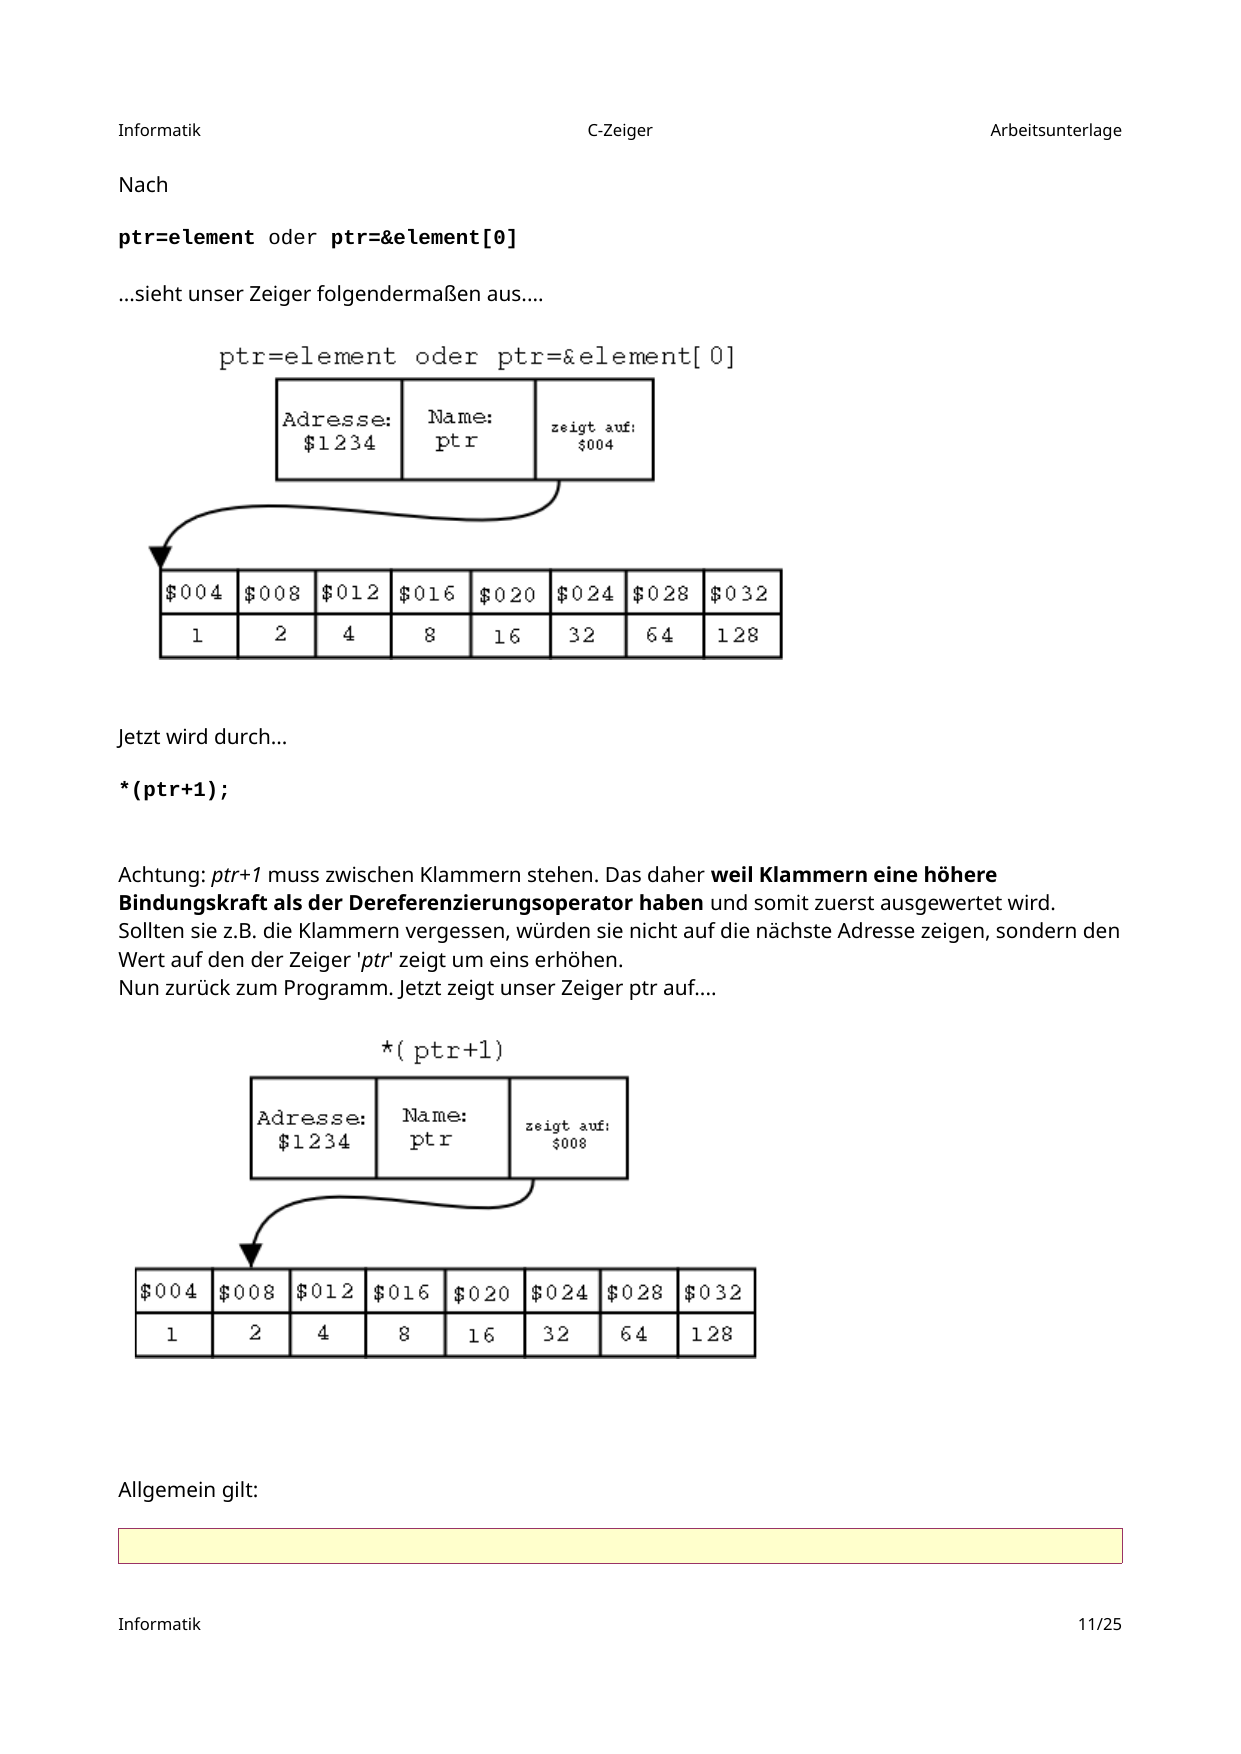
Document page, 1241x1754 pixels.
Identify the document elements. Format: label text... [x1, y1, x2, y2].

text Allgemein gilt: [118, 1475, 1122, 1503]
text Achtung: ptr+1 muss zwischen Klammern stehen. Das daher weil Klammern eine höhere Bindungskraft als der Dereferenzierungsoperator haben und somit zuerst ausgewertet wird. Sollten sie z.B. die Klammern vergessen, würden sie nicht auf die nächste Adresse zeigen, sondern den Wert auf den der Zeiger 'ptr' zeigt um eins erhöhen. Nun zurück zum Programm. Jetzt zeigt unser Zeiger ptr auf.... [118, 803, 1122, 1002]
text ptr=element oder ptr=&element[0] ...sieht unser Zeiger folgendermaßen aus.... [118, 199, 1122, 308]
text Jetzt wird durch... *(ptr+1); [118, 722, 1122, 803]
text Nach [118, 170, 1122, 199]
picture [134, 1039, 757, 1359]
text [119, 1529, 1122, 1563]
picture [134, 345, 783, 660]
